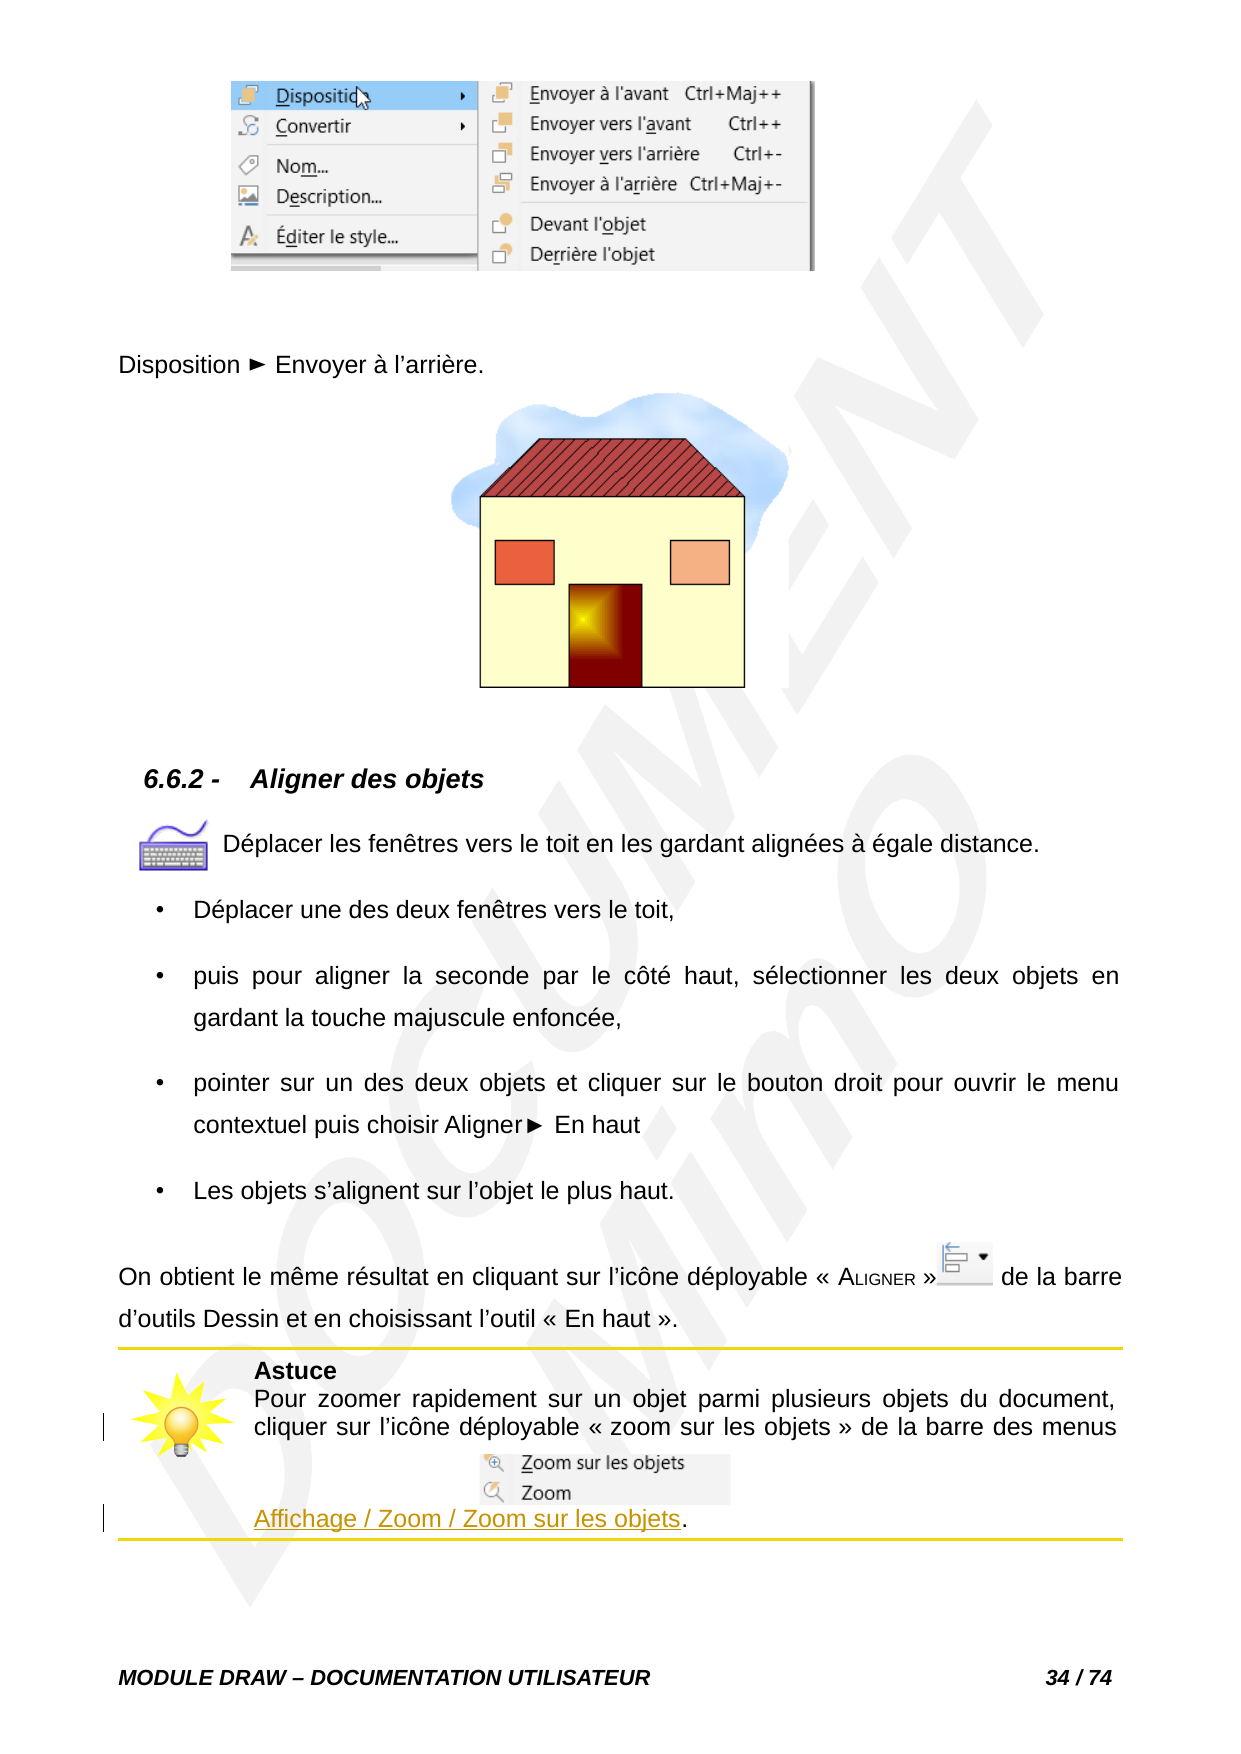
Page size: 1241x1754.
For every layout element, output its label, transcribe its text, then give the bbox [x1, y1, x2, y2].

list puis pour aligner la seconde par le côté haut, sélectionner les deux objets en gardant la touche majuscule enfoncée, [156, 961, 1122, 1031]
picture [479, 1454, 731, 1505]
text Déplacer les fenêtres vers le toit en les gardant alignées à égale distance. [211, 830, 1122, 858]
picture [135, 809, 211, 885]
picture [231, 81, 815, 271]
list Les objets s’alignent sur l’objet le plus haut. [156, 1176, 1122, 1204]
text Disposition ► Envoyer à l’arrière. [118, 350, 1122, 378]
picture [123, 1355, 242, 1474]
list pointer sur un des deux objets et cliquer sur le bouton droit pour ouvrir le menu contextuel puis choisir Aligner► En haut [156, 1069, 1122, 1139]
picture [936, 1242, 993, 1286]
table_header Astuce Pour zoomer rapidement sur un objet parmi plusieurs objets du document, cliquer sur l’icône déployable « zoom sur les objets » de la barre des menus Affichage / Zoom / Zoom sur les objets. [248, 1350, 1123, 1538]
picture [451, 392, 789, 688]
table_header [118, 1350, 248, 1538]
subtitle Aligner des objets [143, 764, 1122, 794]
text On obtient le même résultat en cliquant sur l’icône déployable « Aligner » de la barre d’outils Dessin et en choisissant l’outil « En haut ». [118, 1242, 1122, 1333]
list Déplacer une des deux fenêtres vers le toit, [156, 896, 1122, 924]
